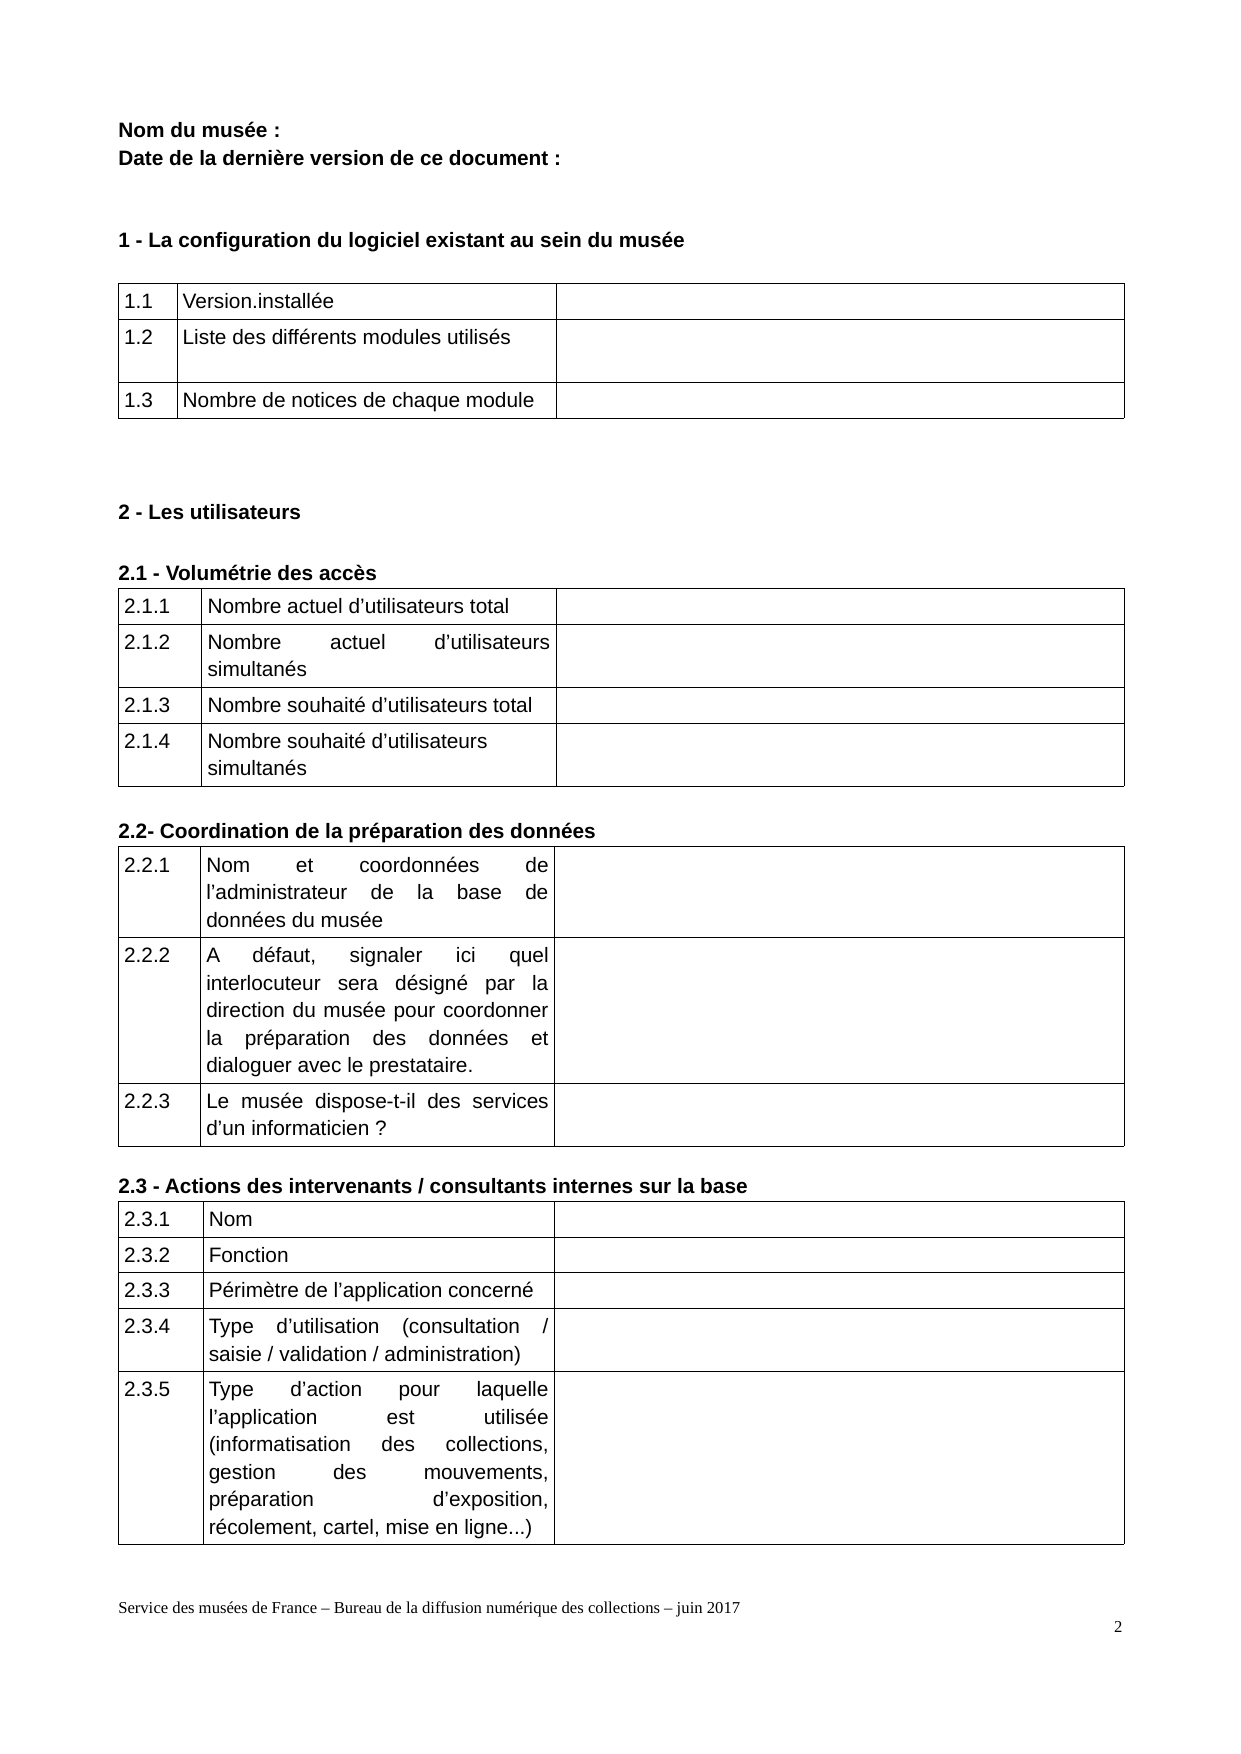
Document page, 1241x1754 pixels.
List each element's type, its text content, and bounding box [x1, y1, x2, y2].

table_cell 2.3.4 [119, 1309, 203, 1371]
table_cell [557, 320, 1124, 382]
table_cell [555, 1372, 1124, 1544]
text 2 - Les utilisateurs [118, 500, 1122, 524]
table_cell 1.2 [119, 320, 177, 382]
table_cell 2.3.3 [119, 1273, 203, 1308]
table_cell Nombre souhaité d’utilisateurs total [202, 688, 556, 723]
table_cell Type d’utilisation (consultation / saisie / validation / administration) [204, 1309, 554, 1371]
table_header [557, 589, 1124, 624]
table_header 2.3.1 [119, 1202, 203, 1237]
table_cell [557, 625, 1124, 687]
table_header Nombre actuel d’utilisateurs total [202, 589, 556, 624]
table_header [557, 284, 1124, 319]
table_header 2.2.1 [119, 847, 200, 937]
table_header Nom et coordonnées de l’administrateur de la base de données du musée [201, 847, 554, 937]
table_cell Périmètre de l’application concerné [204, 1273, 554, 1308]
table_header Nom [204, 1202, 554, 1237]
table_cell Le musée dispose-t-il des services d’un informaticien ? [201, 1084, 554, 1146]
table_header [555, 1202, 1124, 1237]
table_cell Nombre de notices de chaque module [178, 383, 556, 417]
table_cell 2.3.2 [119, 1238, 203, 1272]
table_cell [555, 1084, 1124, 1146]
table_cell Nombre souhaité d’utilisateurs simultanés [202, 724, 556, 786]
table_cell 2.1.3 [119, 688, 201, 723]
table_cell [557, 724, 1124, 786]
text 2.1 - Volumétrie des accès [118, 561, 1122, 585]
table_cell Liste des différents modules utilisés [178, 320, 556, 382]
text 2.3 - Actions des intervenants / consultants internes sur la base [118, 1173, 1122, 1197]
table_cell [555, 1309, 1124, 1371]
table_cell [557, 383, 1124, 417]
table_cell Nombre actuel d’utilisateurs simultanés [202, 625, 556, 687]
text 1 - La configuration du logiciel existant au sein du musée [118, 228, 1122, 252]
table_cell [555, 938, 1124, 1083]
table_cell 2.2.3 [119, 1084, 200, 1146]
table_header 2.1.1 [119, 589, 201, 624]
table_header [555, 847, 1124, 937]
table_cell Fonction [204, 1238, 554, 1272]
table_cell 1.3 [119, 383, 177, 417]
table_cell 2.3.5 [119, 1372, 203, 1544]
table_cell Type d’action pour laquelle l’application est utilisée (informatisation des collections, gestion des mouvements, préparation d’exposition, récolement, cartel, mise en ligne...) [204, 1372, 554, 1544]
table_cell A défaut, signaler ici quel interlocuteur sera désigné par la direction du musée pour coordonner la préparation des données et dialoguer avec le prestataire. [201, 938, 554, 1083]
table_cell [555, 1273, 1124, 1308]
table_cell 2.2.2 [119, 938, 200, 1083]
table_header Version.installée [178, 284, 556, 319]
text Nom du musée : [118, 118, 1122, 142]
table_cell 2.1.2 [119, 625, 201, 687]
table_cell [555, 1238, 1124, 1272]
table_cell 2.1.4 [119, 724, 201, 786]
table_header 1.1 [119, 284, 177, 319]
table_cell [557, 688, 1124, 723]
text 2.2- Coordination de la préparation des données [118, 819, 1122, 843]
text Date de la dernière version de ce document : [118, 146, 1122, 169]
